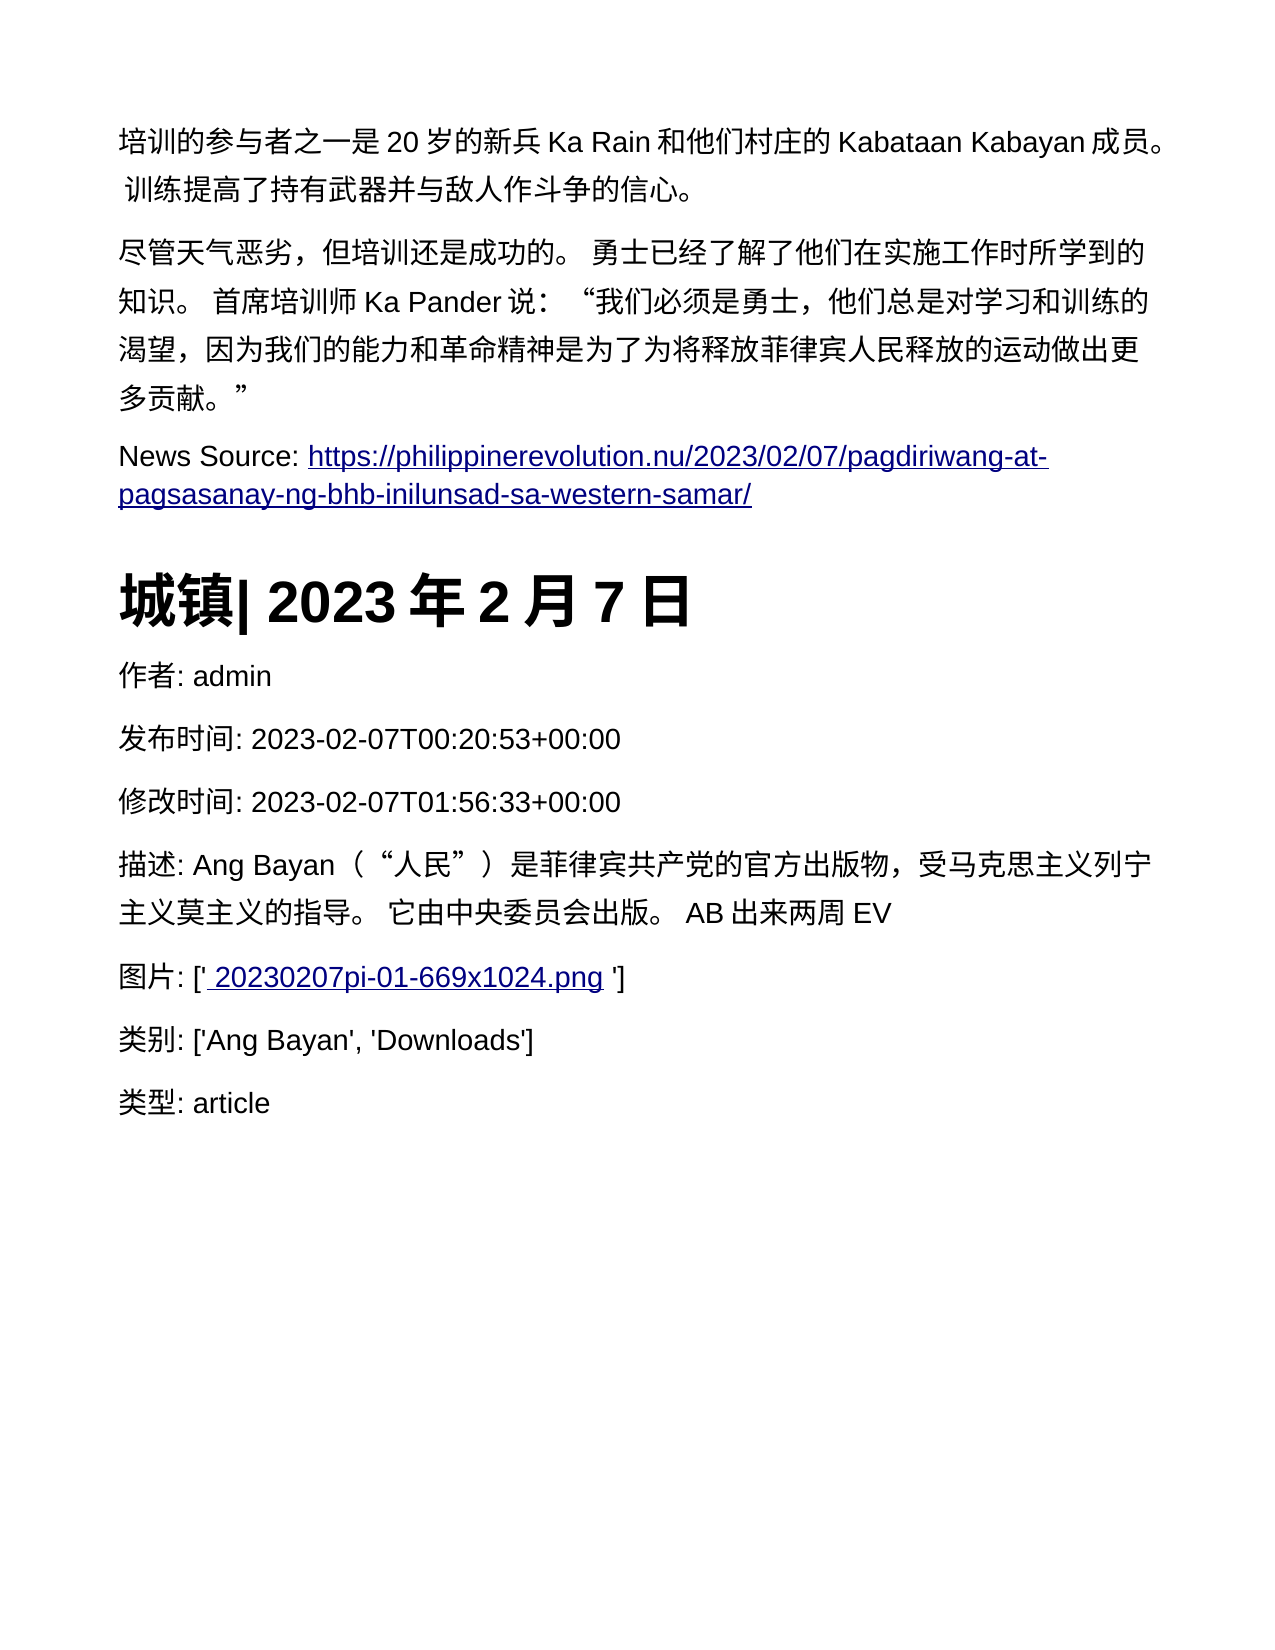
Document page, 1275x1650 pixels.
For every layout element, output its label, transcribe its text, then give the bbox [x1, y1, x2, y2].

text 类型: article [118, 1079, 1157, 1122]
text News Source: https://philippinerevolution.nu/2023/02/07/pagdiriwang-at-pagsasanay-ng-bhb-inilunsad-sa-western-samar/ [118, 438, 1157, 511]
subtitle 城镇| 2023年2月7日 [118, 555, 1157, 640]
text 图片: [' 20230207pi-01-669x1024.png '] [118, 953, 1157, 996]
text 作者: admin [118, 652, 1157, 694]
text 修改时间: 2023-02-07T01:56:33+00:00 [118, 778, 1157, 821]
text 类别: ['Ang Bayan', 'Downloads'] [118, 1016, 1157, 1059]
text 尽管天气恶劣，但培训还是成功的。 勇士已经了解了他们在实施工作时所学到的知识。 首席培训师Ka Pander说：“我们必须是勇士，他们总是对学习和训练的渴望，因为我们的能力和革命精神是为了为将释放菲律宾人民释放的运动做出更多贡献。” [118, 230, 1157, 418]
text 发布时间: 2023-02-07T00:20:53+00:00 [118, 715, 1157, 758]
text 培训的参与者之一是20岁的新兵Ka Rain和他们村庄的Kabataan Kabayan成员。 训练提高了持有武器并与敌人作斗争的信心。 [118, 118, 1157, 209]
text 描述: Ang Bayan（“人民”）是菲律宾共产党的官方出版物，受马克思主义列宁主义莫主义的指导。 它由中央委员会出版。 AB出来两周EV [118, 842, 1157, 932]
